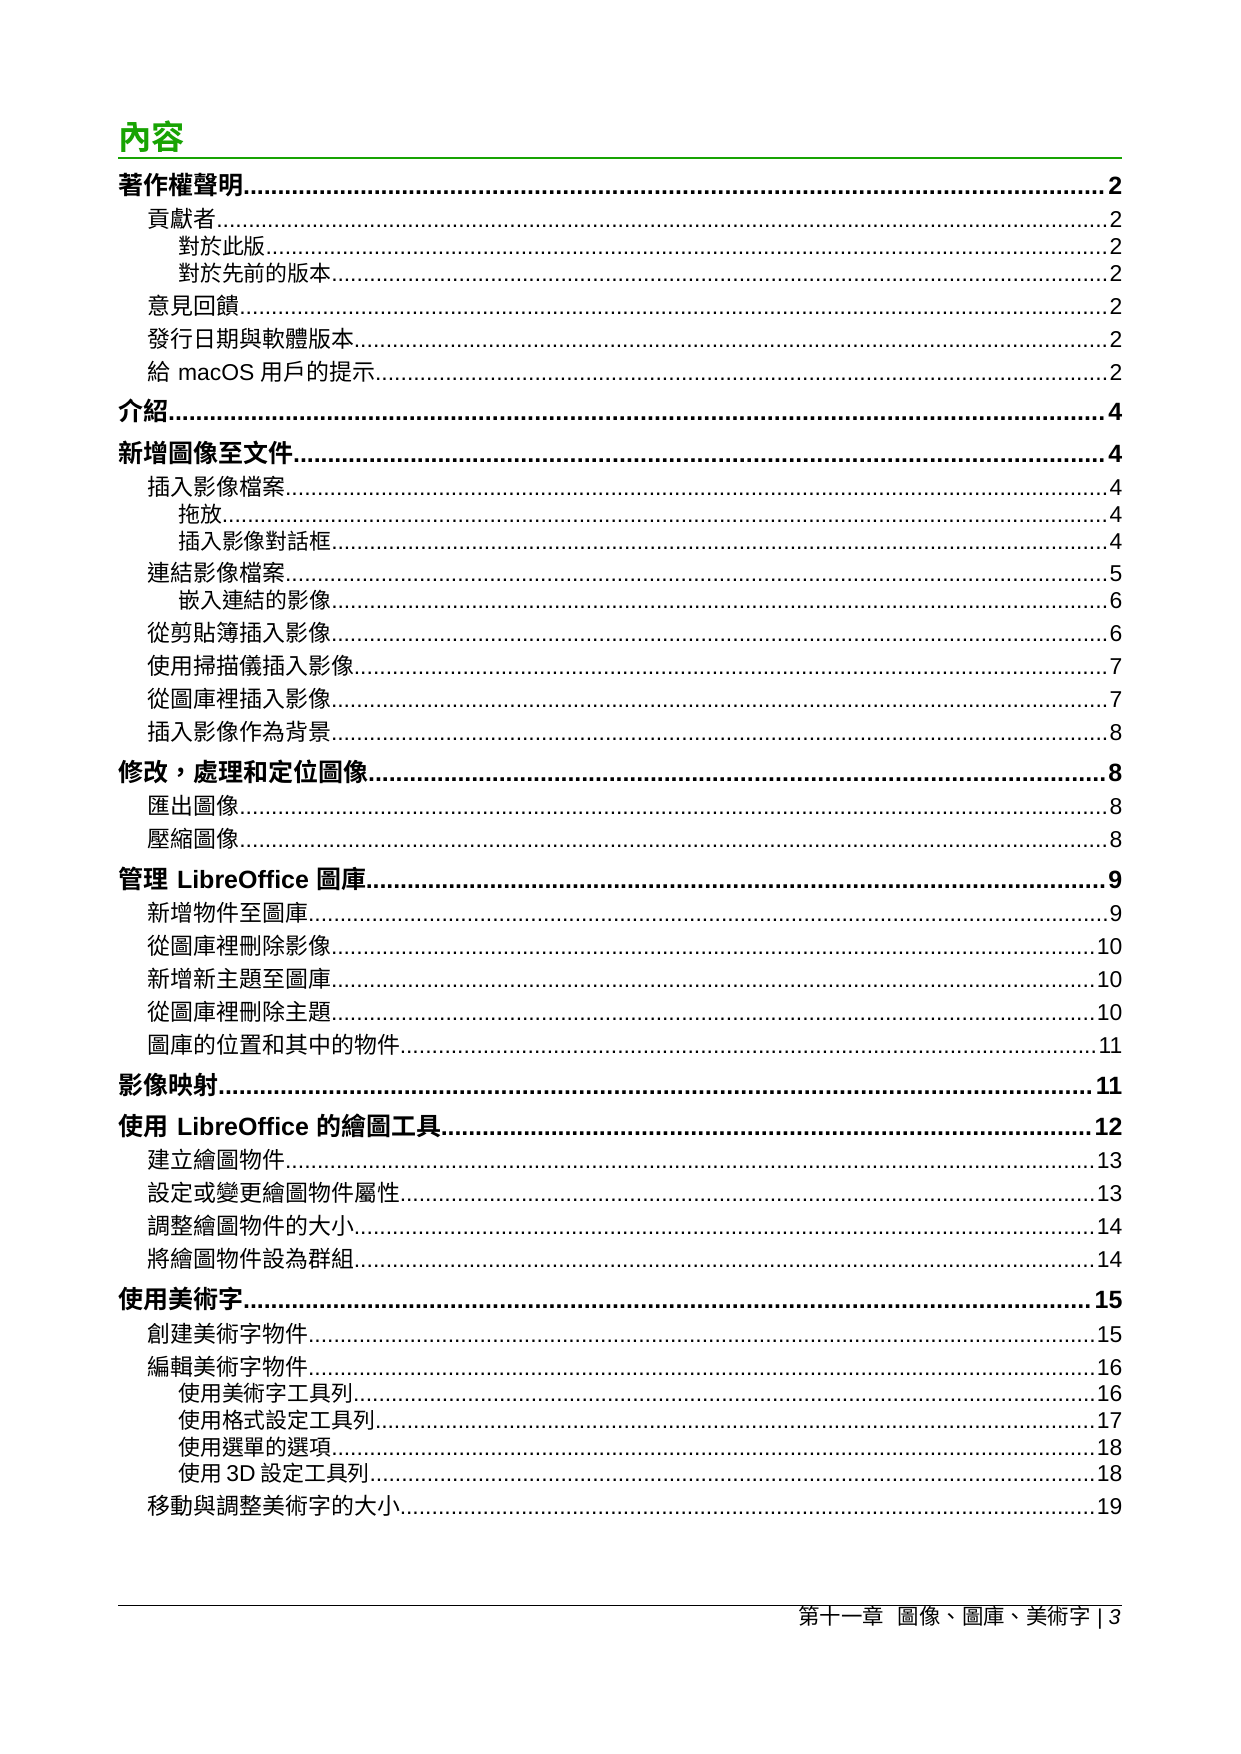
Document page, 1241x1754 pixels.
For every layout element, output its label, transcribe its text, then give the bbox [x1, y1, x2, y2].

text 建立繪圖物件 13 [148, 1147, 1122, 1174]
text 從圖庫裡刪除影像 10 [148, 933, 1122, 960]
text 從圖庫裡插入影像 7 [148, 686, 1122, 713]
text 使用選單的選項 18 [178, 1434, 1122, 1460]
text 設定或變更繪圖物件屬性 13 [148, 1180, 1122, 1207]
text 新增圖像至文件 4 [118, 439, 1122, 468]
text 介紹 4 [118, 397, 1122, 427]
text 貢獻者 2 [148, 206, 1122, 233]
text 匯出圖像 8 [148, 793, 1122, 820]
text 創建美術字物件 15 [148, 1321, 1122, 1347]
text 著作權聲明 2 [118, 171, 1122, 200]
text 壓縮圖像 8 [148, 826, 1122, 853]
text 從剪貼簿插入影像 6 [148, 620, 1122, 647]
text 新增物件至圖庫 9 [148, 900, 1122, 927]
text 插入影像對話框 4 [178, 528, 1122, 554]
text 管理 LibreOffice 圖庫 9 [118, 865, 1122, 894]
subtitle 內容 [118, 118, 1122, 157]
text 意見回饋 2 [148, 293, 1122, 319]
text 連結影像檔案 5 [148, 560, 1122, 587]
text 使用 LibreOffice 的繪圖工具 12 [118, 1112, 1122, 1141]
text 使用美術字工具列 16 [178, 1380, 1122, 1407]
text 調整繪圖物件的大小 14 [148, 1213, 1122, 1240]
text 移動與調整美術字的大小 19 [148, 1493, 1122, 1520]
text 使用美術字 15 [118, 1285, 1122, 1314]
text 發行日期與軟體版本 2 [148, 326, 1122, 352]
text 嵌入連結的影像 6 [178, 587, 1122, 614]
text 使用格式設定工具列 17 [178, 1407, 1122, 1434]
text 使用3D設定工具列 18 [178, 1460, 1122, 1487]
text 新增新主題至圖庫 10 [148, 966, 1122, 993]
text 修改，處理和定位圖像 8 [118, 758, 1122, 787]
text 插入影像檔案 4 [148, 474, 1122, 501]
text 使用掃描儀插入影像 7 [148, 653, 1122, 680]
text 拖放 4 [178, 501, 1122, 528]
text 對於此版 2 [178, 233, 1122, 260]
text 插入影像作為背景 8 [148, 719, 1122, 746]
text 圖庫的位置和其中的物件 11 [148, 1032, 1122, 1059]
text 編輯美術字物件 16 [148, 1353, 1122, 1380]
text 從圖庫裡刪除主題 10 [148, 999, 1122, 1026]
text 將繪圖物件設為群組 14 [148, 1246, 1122, 1273]
text 對於先前的版本 2 [178, 260, 1122, 287]
text 給 macOS 用戶的提示 2 [148, 358, 1122, 385]
text 影像映射 11 [118, 1071, 1122, 1100]
